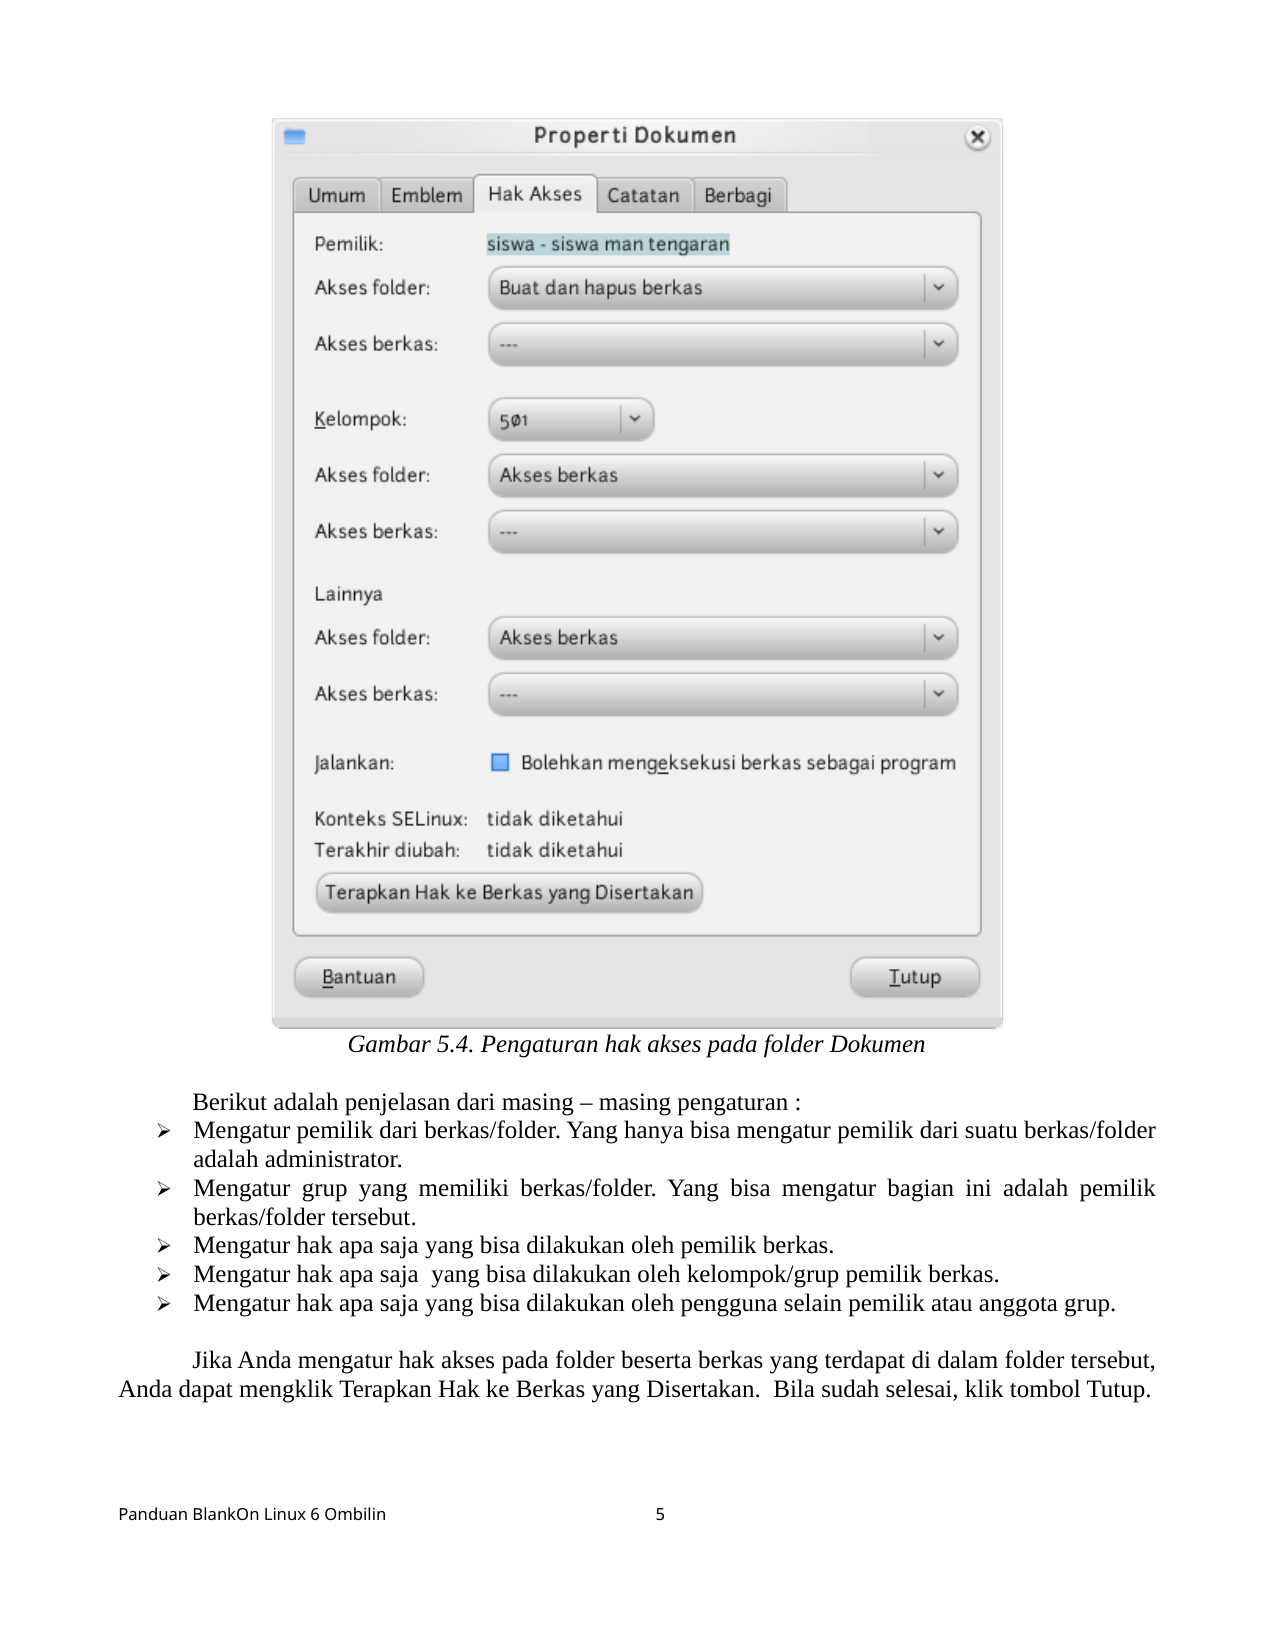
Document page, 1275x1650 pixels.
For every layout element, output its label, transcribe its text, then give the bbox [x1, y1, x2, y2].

text Jika Anda mengatur hak akses pada folder beserta berkas yang terdapat di dalam folder tersebut, Anda dapat mengklik Terapkan Hak ke Berkas yang Disertakan. Bila sudah selesai, klik tombol Tutup. [118, 1345, 1157, 1403]
picture [271, 118, 1004, 1029]
list Mengatur hak apa saja yang bisa dilakukan oleh pemilik berkas. [156, 1230, 1157, 1259]
list Mengatur pemilik dari berkas/folder. Yang hanya bisa mengatur pemilik dari suatu berkas/folder adalah administrator. [156, 1115, 1157, 1173]
list Mengatur hak apa saja yang bisa dilakukan oleh kelompok/grup pemilik berkas. [156, 1259, 1157, 1288]
list Mengatur grup yang memiliki berkas/folder. Yang bisa mengatur bagian ini adalah pemilik berkas/folder tersebut. [156, 1173, 1157, 1230]
text Gambar 5.4. Pengaturan hak akses pada folder Dokumen [118, 1029, 1157, 1058]
text Berikut adalah penjelasan dari masing – masing pengaturan : [118, 1087, 1157, 1115]
list Mengatur hak apa saja yang bisa dilakukan oleh pengguna selain pemilik atau anggota grup. [156, 1288, 1157, 1317]
